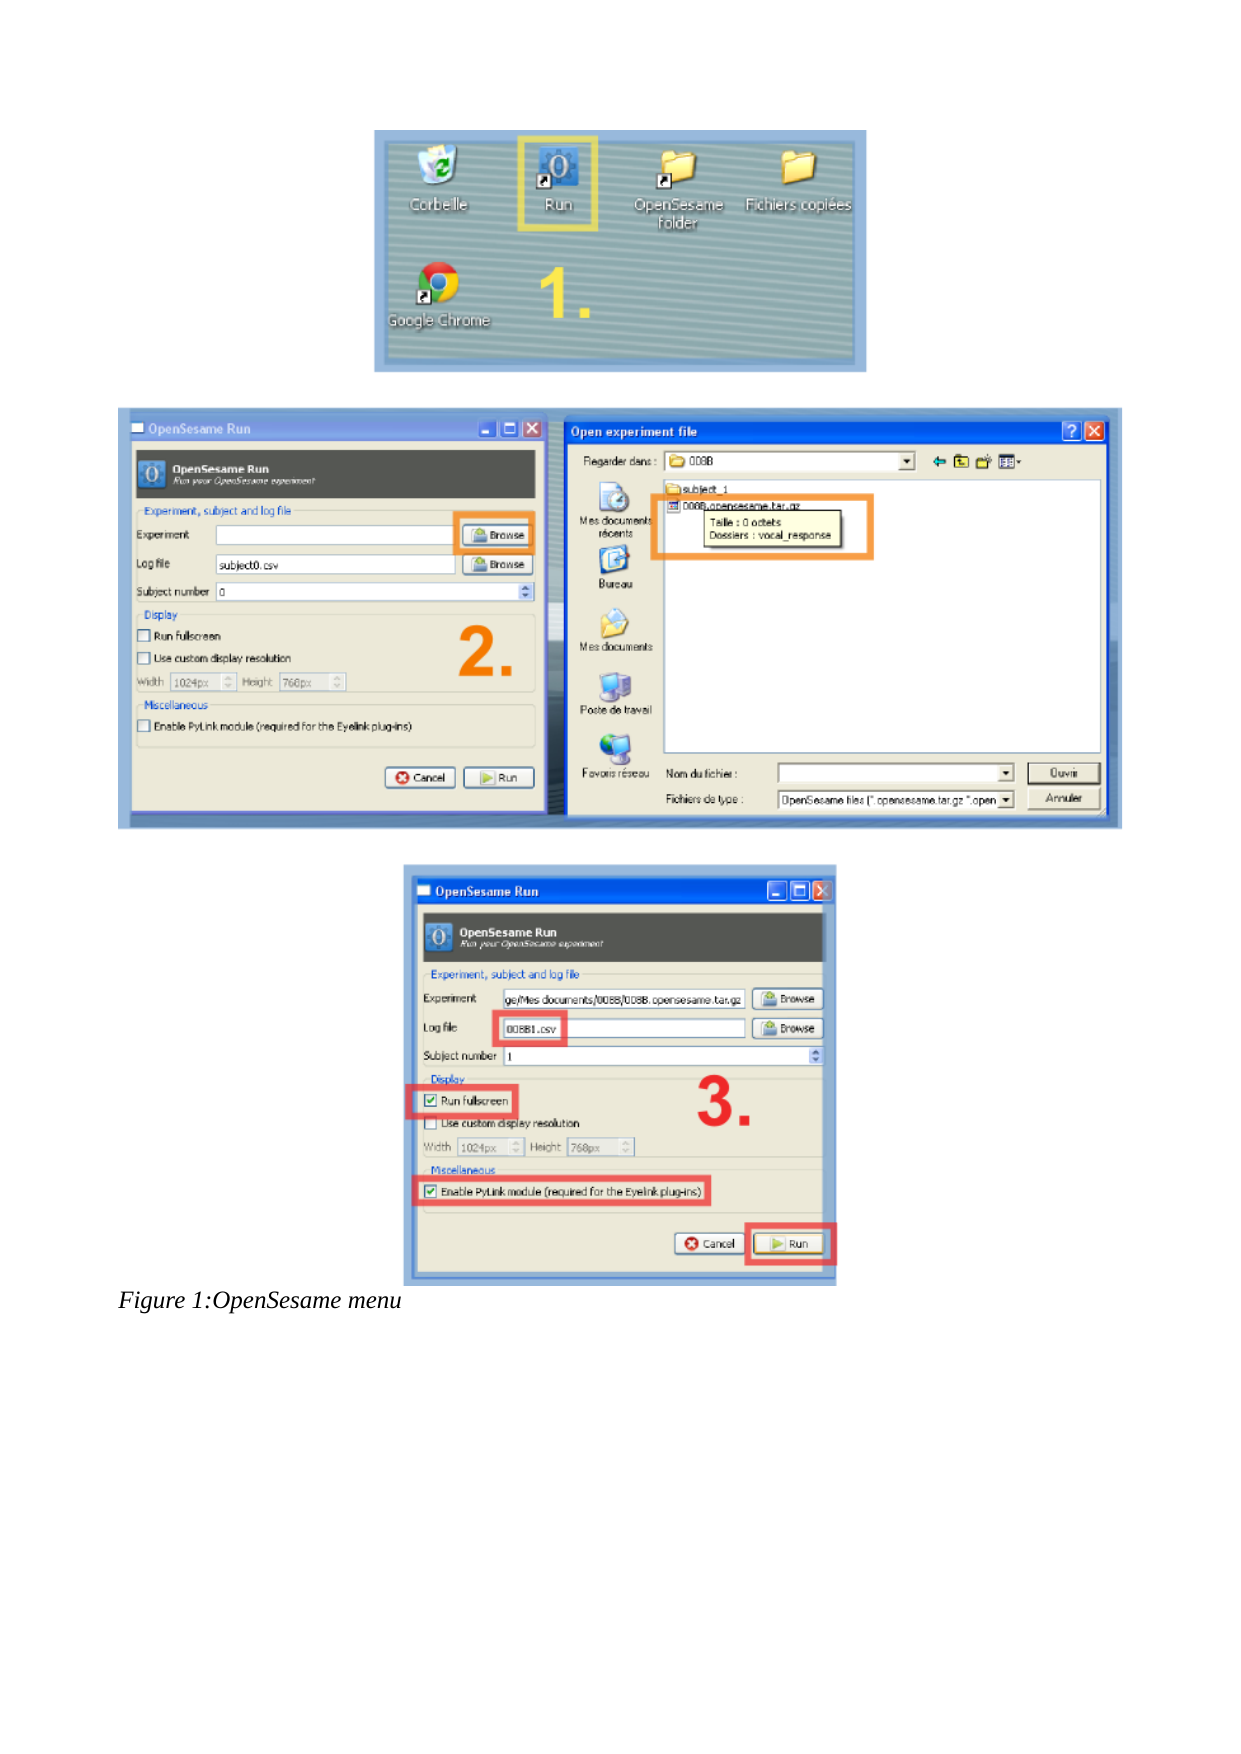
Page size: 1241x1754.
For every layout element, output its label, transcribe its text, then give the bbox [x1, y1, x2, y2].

text Figure 1:OpenSesame menu [118, 1286, 1122, 1314]
picture [118, 130, 1123, 1286]
